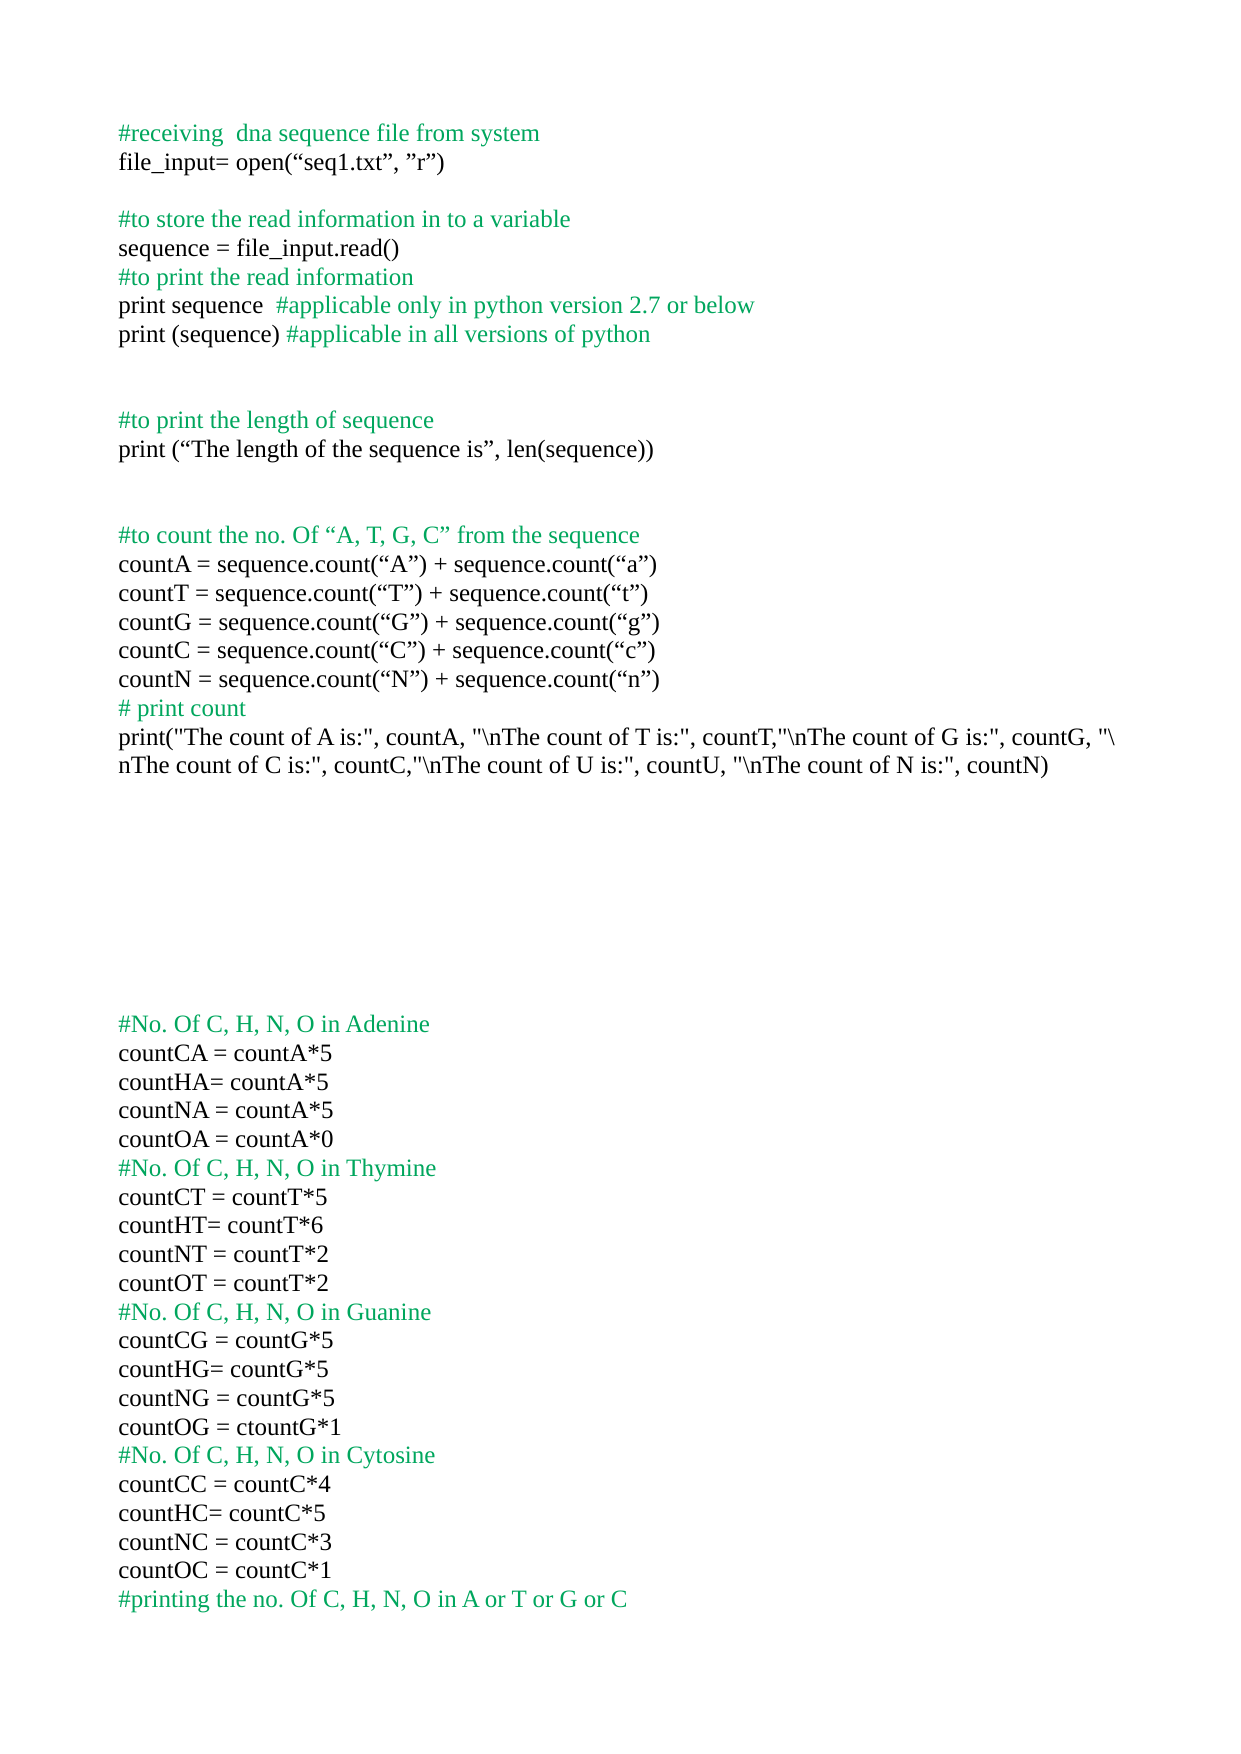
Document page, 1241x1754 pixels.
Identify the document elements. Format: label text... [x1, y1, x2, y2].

text sequence = file_input.read() [118, 233, 1122, 262]
text countOA = countA*0 [118, 1124, 1122, 1153]
text countHG= countG*5 [118, 1354, 1122, 1383]
text countNT = countT*2 [118, 1239, 1122, 1268]
text #No. Of C, H, N, O in Guanine [118, 1297, 1122, 1326]
text countNG = countG*5 [118, 1383, 1122, 1412]
text #printing the no. Of C, H, N, O in A or T or G or C [118, 1584, 1122, 1613]
text countCA = countA*5 [118, 1038, 1122, 1067]
text countNA = countA*5 [118, 1096, 1122, 1124]
text countCG = countG*5 [118, 1326, 1122, 1354]
text countG = sequence.count(“G”) + sequence.count(“g”) [118, 607, 1122, 636]
text #to store the read information in to a variable [118, 204, 1122, 233]
text countT = sequence.count(“T”) + sequence.count(“t”) [118, 578, 1122, 607]
text print (sequence) #applicable in all versions of python [118, 319, 1122, 348]
text countCC = countC*4 [118, 1469, 1122, 1498]
text #No. Of C, H, N, O in Thymine [118, 1153, 1122, 1182]
text file_input= open(“seq1.txt”, ”r”) [118, 147, 1122, 176]
text #receiving dna sequence file from system [118, 118, 1122, 147]
text #to print the read information [118, 262, 1122, 291]
text #No. Of C, H, N, O in Adenine [118, 1009, 1122, 1038]
text countOG = ctountG*1 [118, 1412, 1122, 1441]
text # print count [118, 693, 1122, 722]
text countHC= countC*5 [118, 1498, 1122, 1527]
text #to count the no. Of “A, T, G, C” from the sequence [118, 521, 1122, 549]
text countN = sequence.count(“N”) + sequence.count(“n”) [118, 664, 1122, 693]
text print (“The length of the sequence is”, len(sequence)) [118, 434, 1122, 463]
text countOT = countT*2 [118, 1268, 1122, 1297]
text countA = sequence.count(“A”) + sequence.count(“a”) [118, 549, 1122, 578]
text print("The count of A is:", countA, "\nThe count of T is:", countT,"\nThe count of G is:", countG, "\nThe count of C is:", countC,"\nThe count of U is:", countU, "\nThe count of N is:", countN) [118, 722, 1122, 779]
text countNC = countC*3 [118, 1527, 1122, 1556]
text #No. Of C, H, N, O in Cytosine [118, 1441, 1122, 1469]
text countCT = countT*5 [118, 1182, 1122, 1211]
text countHA= countA*5 [118, 1067, 1122, 1096]
text #to print the length of sequence [118, 406, 1122, 434]
text countOC = countC*1 [118, 1556, 1122, 1584]
text countHT= countT*6 [118, 1211, 1122, 1239]
text countC = sequence.count(“C”) + sequence.count(“c”) [118, 636, 1122, 664]
text print sequence #applicable only in python version 2.7 or below [118, 291, 1122, 319]
